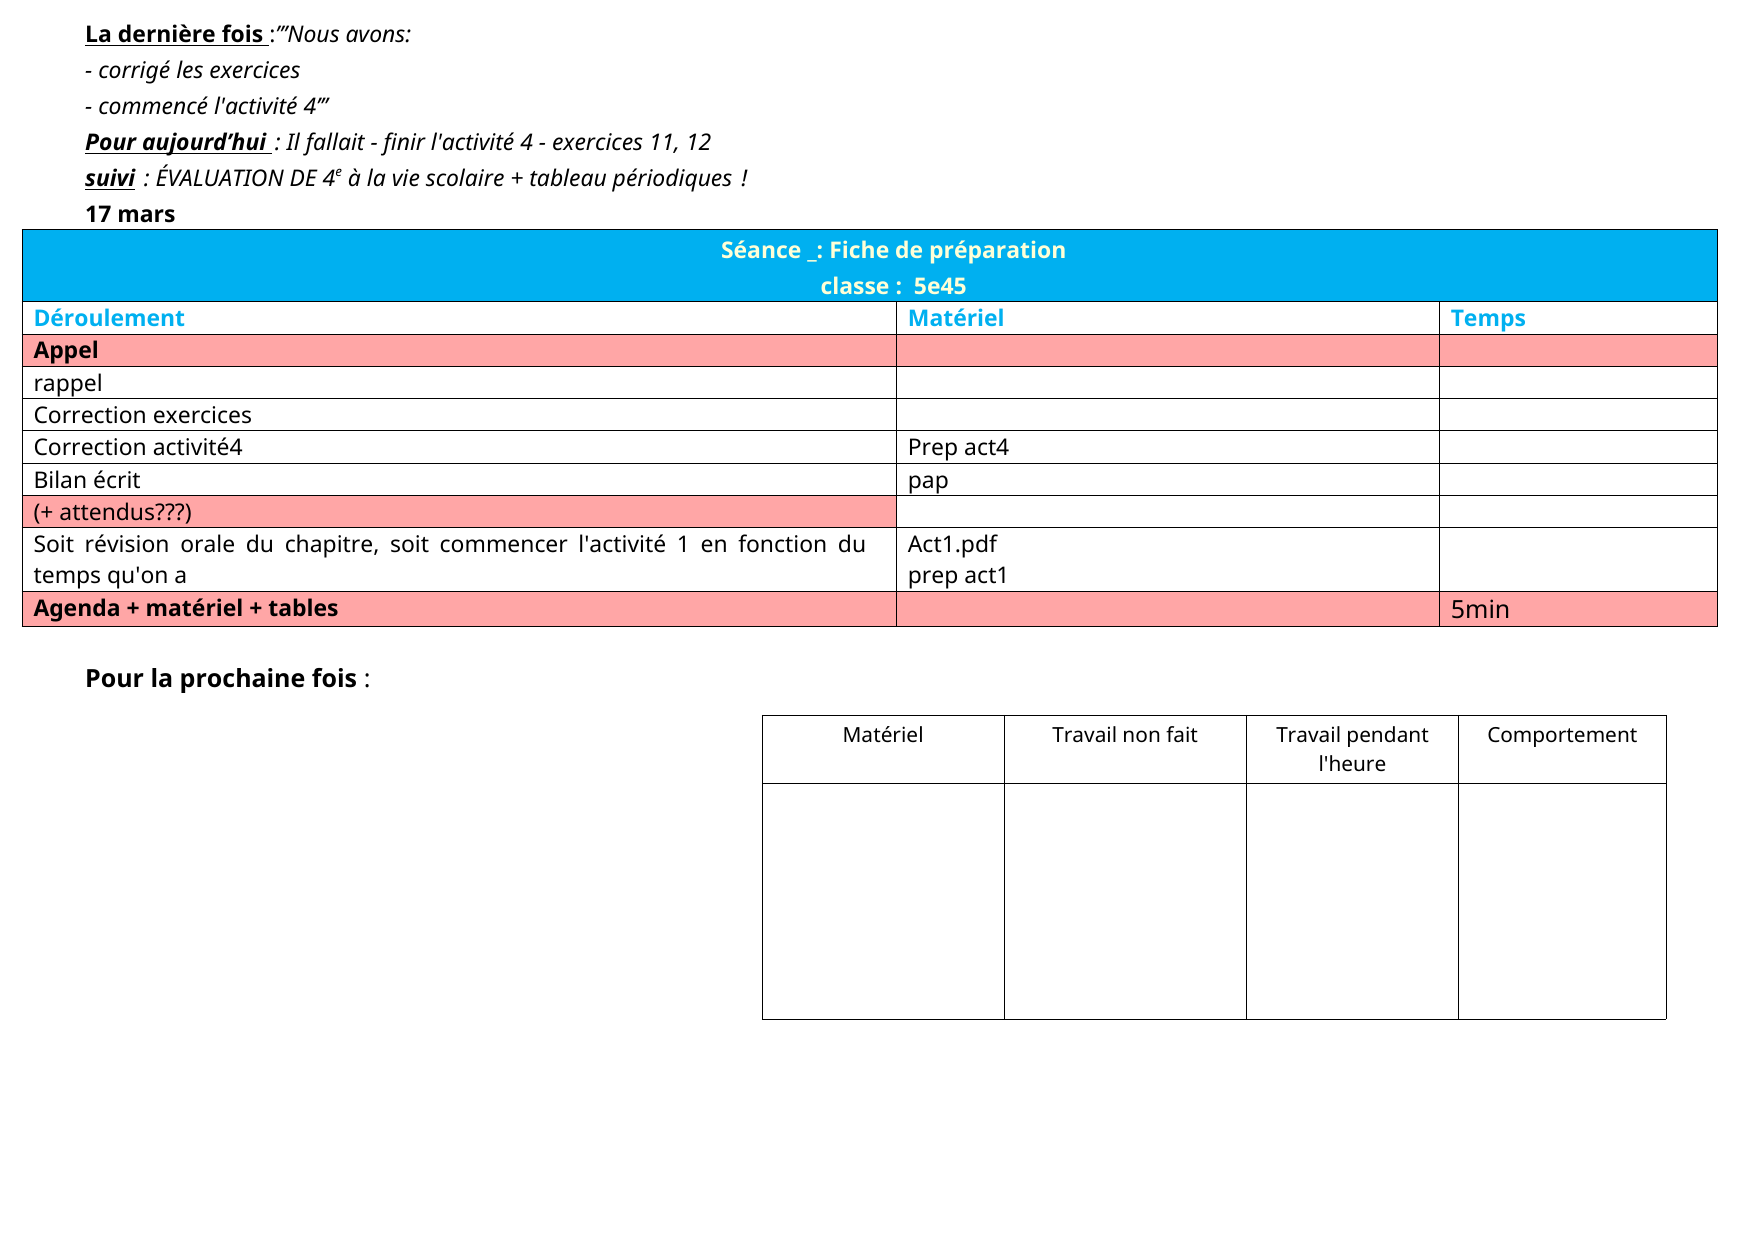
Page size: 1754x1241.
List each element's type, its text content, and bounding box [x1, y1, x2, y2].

table_cell [897, 367, 1439, 398]
table_cell Soit révision orale du chapitre, soit commencer l'activité 1 en fonction du temps qu'on a [23, 528, 896, 591]
table_cell (+ attendus???) [23, 496, 896, 527]
table_header Travail pendant l'heure [1247, 716, 1458, 783]
text Pour la prochaine fois : [85, 661, 1745, 695]
table_cell [1459, 784, 1666, 1018]
table_cell [1440, 528, 1717, 591]
text 17 mars [85, 198, 1754, 229]
text Pour aujourd’hui : Il fallait - finir l'activité 4 - exercices 11, 12 [85, 126, 1745, 157]
text suivi : ÉVALUATION DE 4e à la vie scolaire + tableau périodiques ! [85, 162, 1745, 193]
table_cell Bilan écrit [23, 464, 896, 495]
table_cell [897, 335, 1439, 366]
table_cell [897, 399, 1439, 430]
table_header Matériel [763, 716, 1004, 783]
table_cell [897, 592, 1439, 626]
table_cell Matériel [897, 302, 1439, 333]
text La dernière fois :’’’Nous avons: [85, 18, 1745, 49]
table_cell [897, 496, 1439, 527]
table_cell Déroulement [23, 302, 896, 333]
table_cell 5min [1440, 592, 1717, 626]
table_cell Correction exercices [23, 399, 896, 430]
table_cell [1440, 335, 1717, 366]
text - corrigé les exercices [85, 54, 1745, 86]
table_cell [763, 784, 1004, 1018]
table_header Travail non fait [1005, 716, 1246, 783]
table_cell Agenda + matériel + tables [23, 592, 896, 626]
table_cell [1440, 496, 1717, 527]
table_cell Act1.pdf prep act1 [897, 528, 1439, 591]
table_cell [1440, 367, 1717, 398]
table_header Séance _: Fiche de préparation classe : 5e45 [23, 230, 1717, 301]
table_header Comportement [1459, 716, 1666, 783]
table_cell pap [897, 464, 1439, 495]
table_cell Temps [1440, 302, 1717, 333]
table_cell Appel [23, 335, 896, 366]
table_cell Prep act4 [897, 431, 1439, 463]
table_cell [1440, 399, 1717, 430]
table_cell [1247, 784, 1458, 1018]
table_cell [1440, 464, 1717, 495]
table_cell [1440, 431, 1717, 463]
table_cell rappel [23, 367, 896, 398]
table_cell Correction activité4 [23, 431, 896, 463]
text - commencé l'activité 4’’’ [85, 90, 1745, 121]
table_cell [1005, 784, 1246, 1018]
